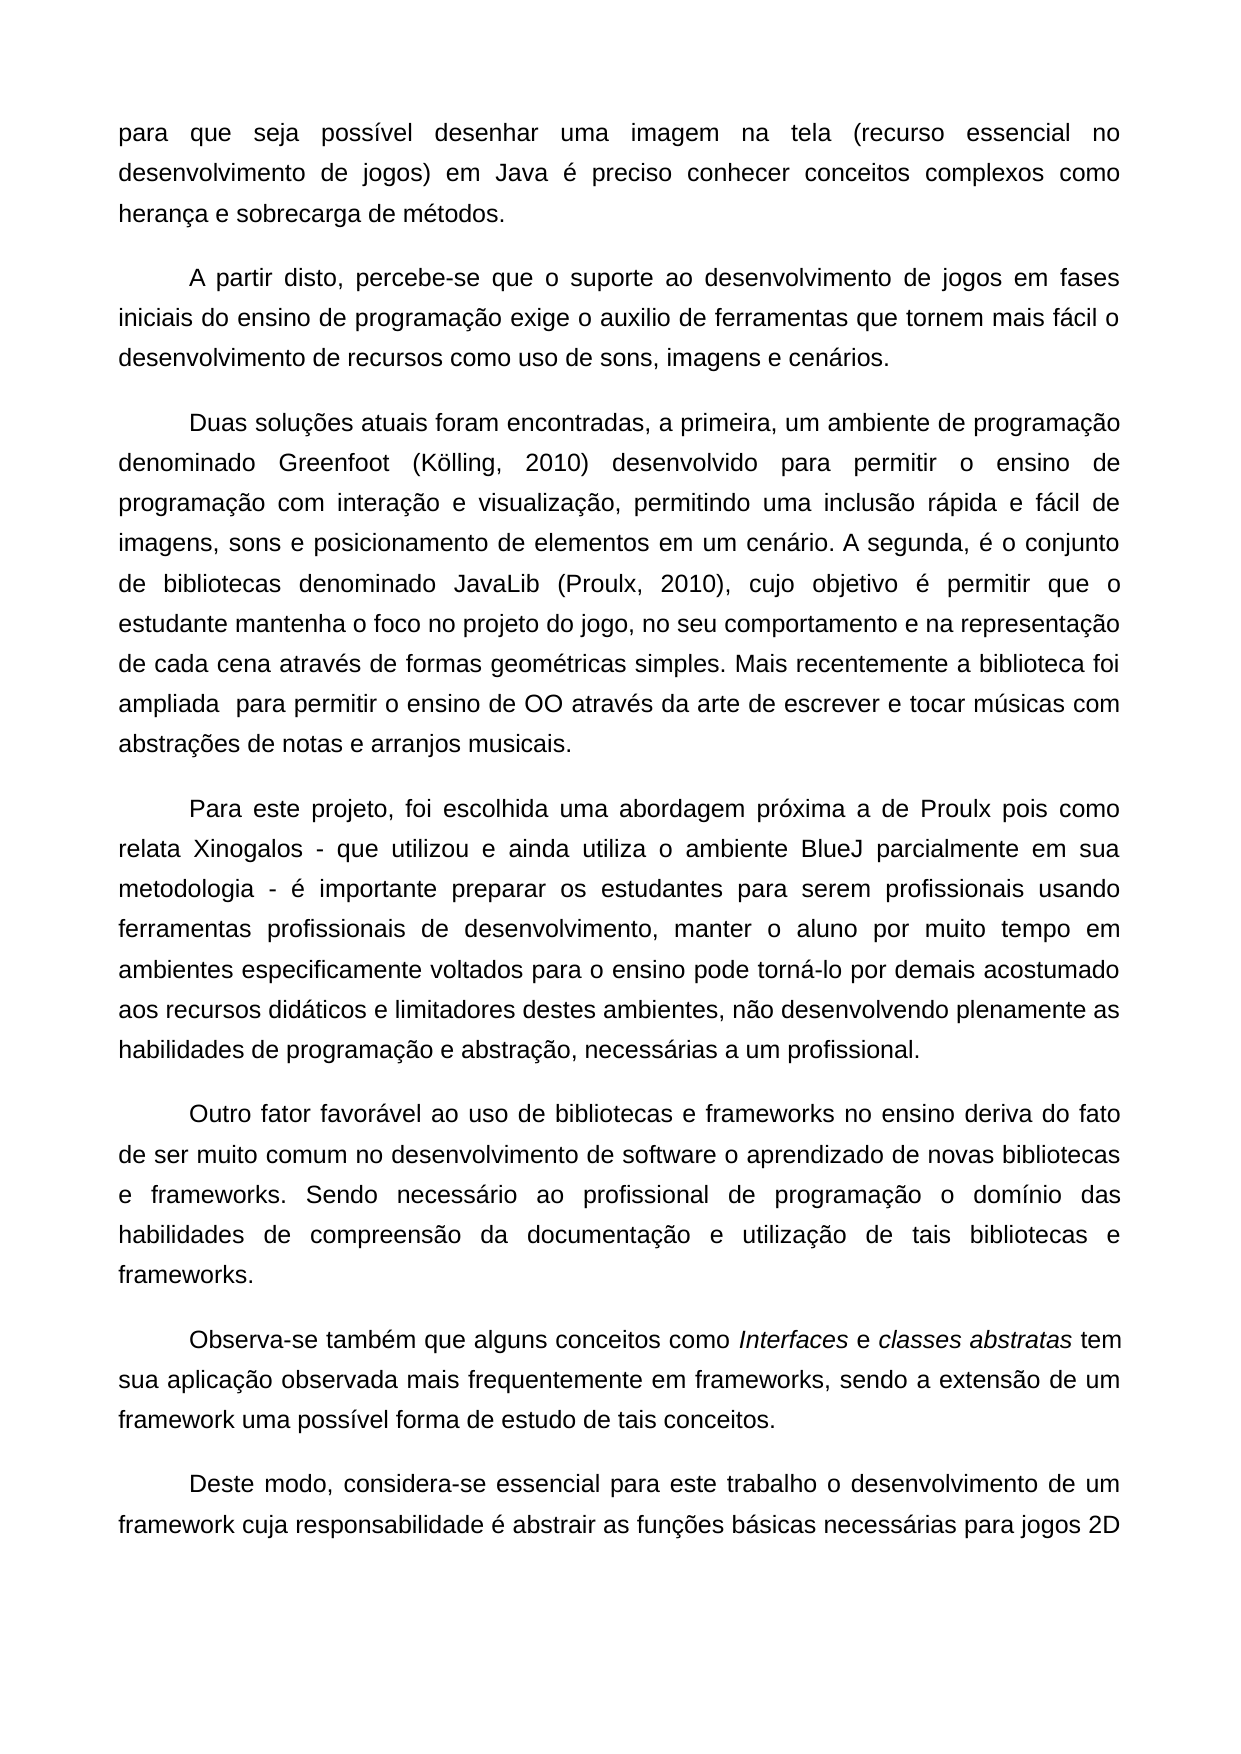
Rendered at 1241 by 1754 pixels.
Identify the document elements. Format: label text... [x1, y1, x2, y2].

text A partir disto, percebe-se que o suporte ao desenvolvimento de jogos em fases iniciais do ensino de programação exige o auxilio de ferramentas que tornem mais fácil o desenvolvimento de recursos como uso de sons, imagens e cenários. [118, 263, 1122, 372]
text para que seja possível desenhar uma imagem na tela (recurso essencial no desenvolvimento de jogos) em Java é preciso conhecer conceitos complexos como herança e sobrecarga de métodos. [118, 118, 1122, 227]
text Observa-se também que alguns conceitos como Interfaces e classes abstratas tem sua aplicação observada mais frequentemente em frameworks, sendo a extensão de um framework uma possível forma de estudo de tais conceitos. [118, 1324, 1122, 1434]
text Duas soluções atuais foram encontradas, a primeira, um ambiente de programação denominado Greenfoot (Kölling, 2010) desenvolvido para permitir o ensino de programação com interação e visualização, permitindo uma inclusão rápida e fácil de imagens, sons e posicionamento de elementos em um cenário. A segunda, é o conjunto de bibliotecas denominado JavaLib (Proulx, 2010), cujo objetivo é permitir que o estudante mantenha o foco no projeto do jogo, no seu comportamento e na representação de cada cena através de formas geométricas simples. Mais recentemente a biblioteca foi ampliada para permitir o ensino de OO através da arte de escrever e tocar músicas com abstrações de notas e arranjos musicais. [118, 408, 1122, 758]
text Outro fator favorável ao uso de bibliotecas e frameworks no ensino deriva do fato de ser muito comum no desenvolvimento de software o aprendizado de novas bibliotecas e frameworks. Sendo necessário ao profissional de programação o domínio das habilidades de compreensão da documentação e utilização de tais bibliotecas e frameworks. [118, 1099, 1122, 1289]
text Para este projeto, foi escolhida uma abordagem próxima a de Proulx pois como relata Xinogalos - que utilizou e ainda utiliza o ambiente BlueJ parcialmente em sua metodologia - é importante preparar os estudantes para serem profissionais usando ferramentas profissionais de desenvolvimento, manter o aluno por muito tempo em ambientes especificamente voltados para o ensino pode torná-lo por demais acostumado aos recursos didáticos e limitadores destes ambientes, não desenvolvendo plenamente as habilidades de programação e abstração, necessárias a um profissional. [118, 794, 1122, 1064]
text Deste modo, considera-se essencial para este trabalho o desenvolvimento de um framework cuja responsabilidade é abstrair as funções básicas necessárias para jogos 2D [118, 1469, 1122, 1538]
